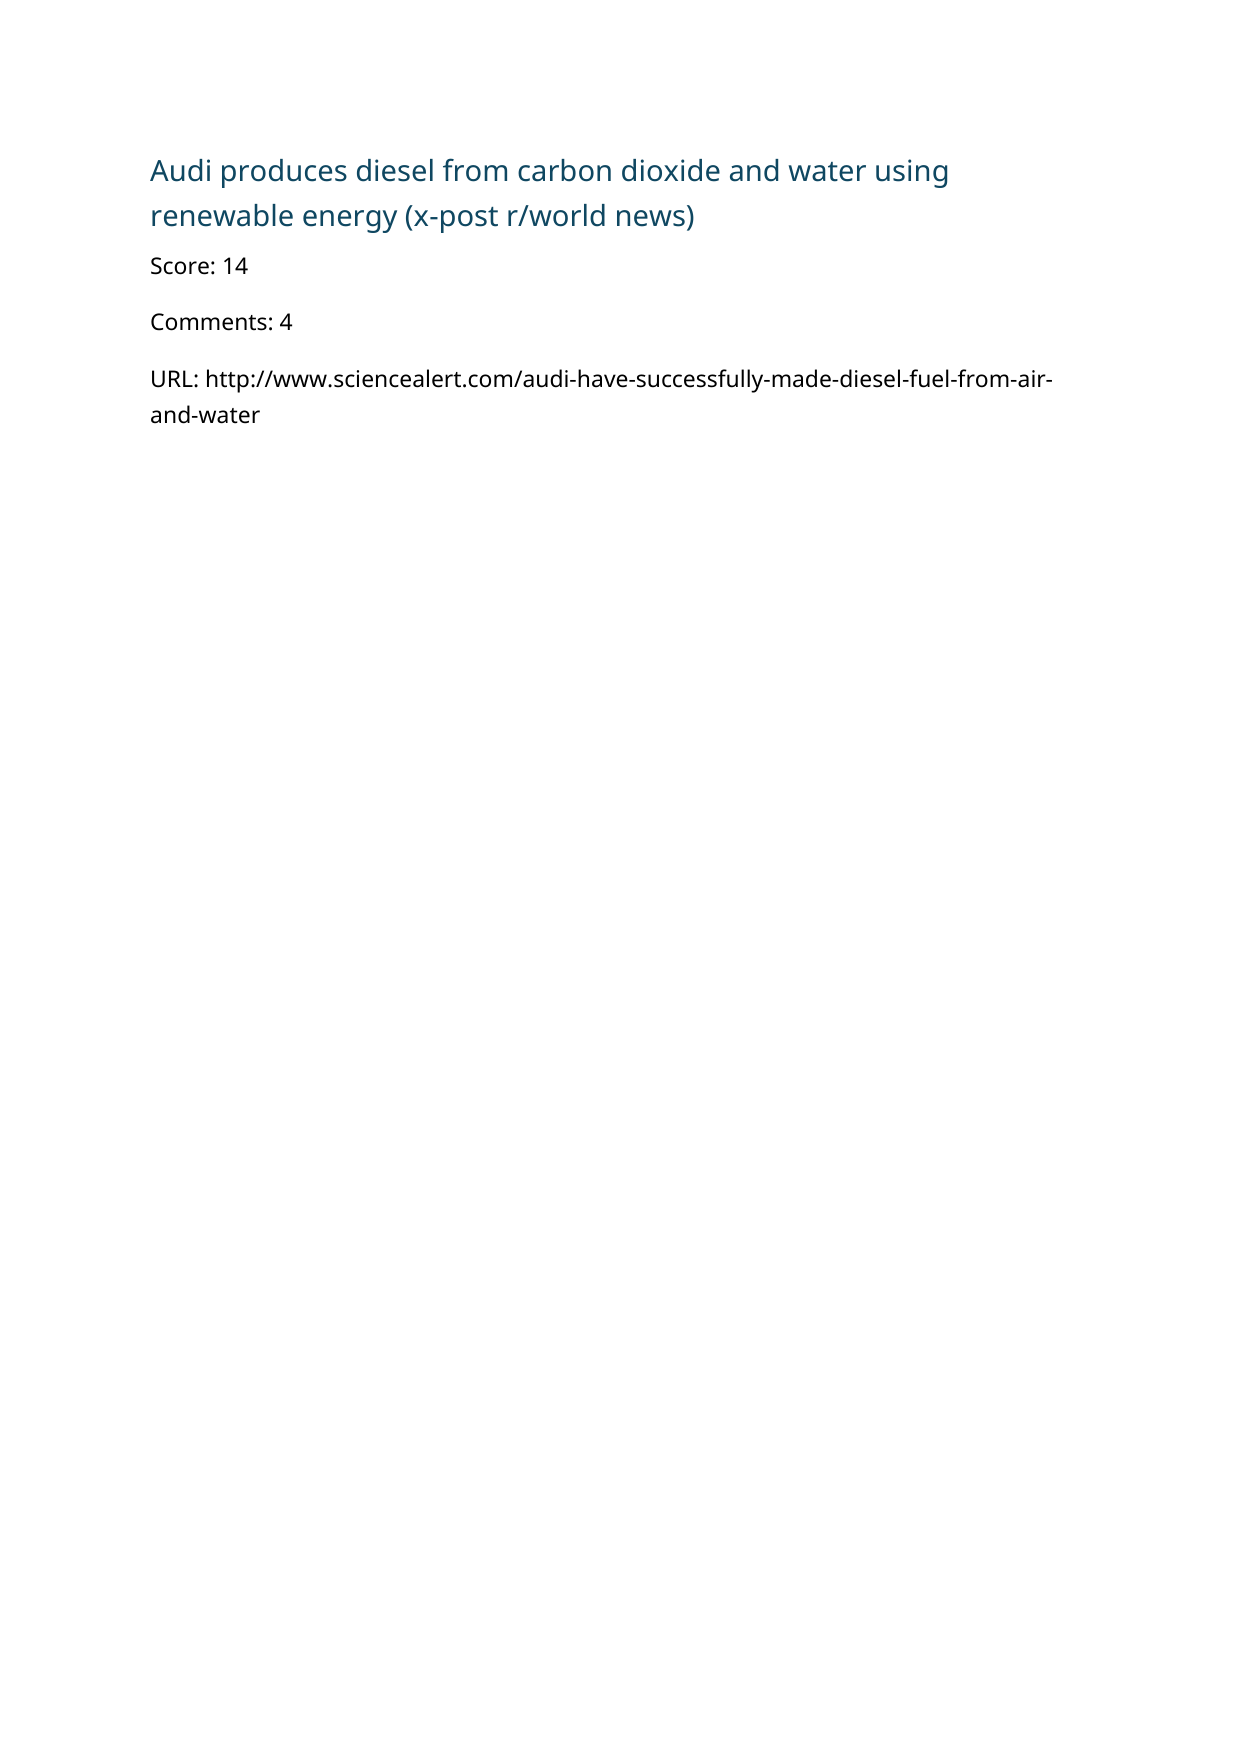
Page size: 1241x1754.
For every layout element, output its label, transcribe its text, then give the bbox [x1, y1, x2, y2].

text Comments: 4 [150, 306, 1090, 338]
subtitle Audi produces diesel from carbon dioxide and water using renewable energy (x-post r/world news) [150, 150, 1090, 235]
text Score: 14 [150, 249, 1090, 281]
text URL: http://www.sciencealert.com/audi-have-successfully-made-diesel-fuel-from-air-and-water [150, 363, 1090, 430]
